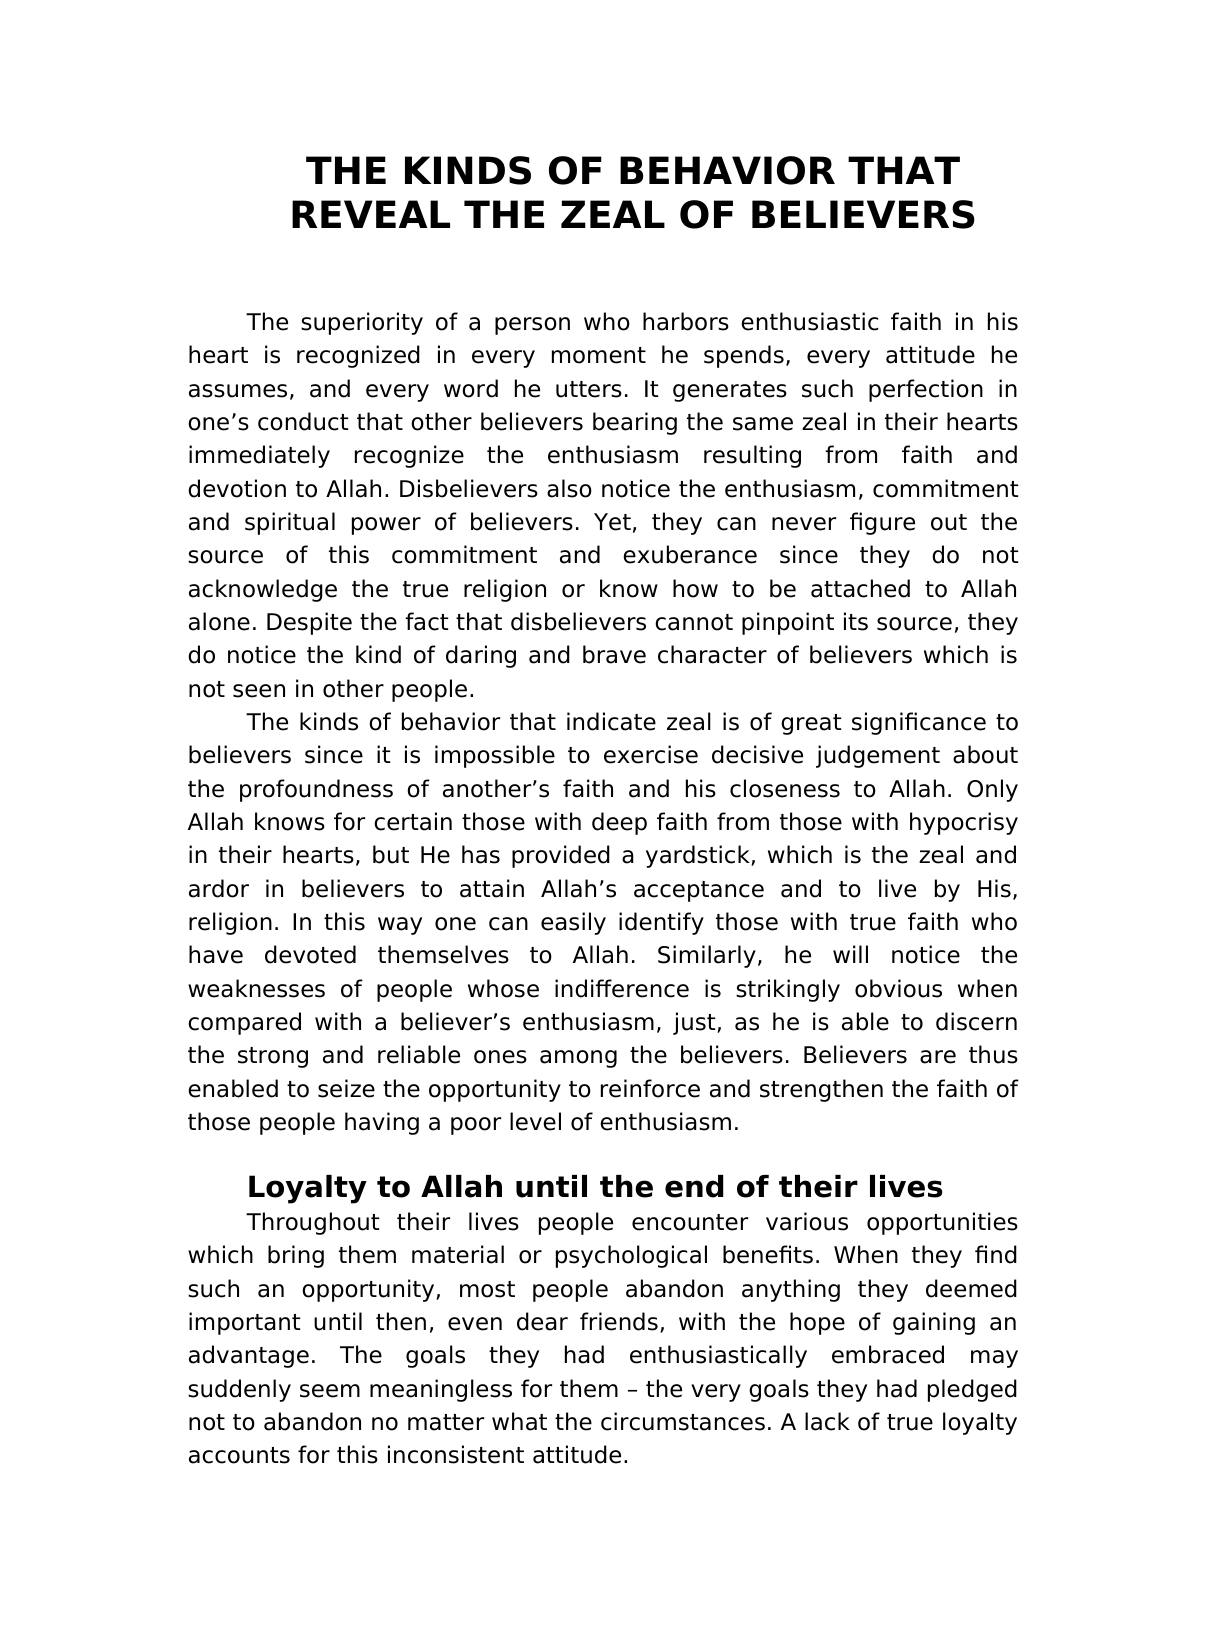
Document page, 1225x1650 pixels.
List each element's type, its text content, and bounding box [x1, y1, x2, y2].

text The superiority of a person who harbors enthusiastic faith in his heart is recognized in every moment he spends, every attitude he assumes, and every word he utters. It generates such perfection in one’s conduct that other believers bearing the same zeal in their hearts immediately recognize the enthusiasm resulting from faith and devotion to Allah. Disbelievers also notice the enthusiasm, commitment and spiritual power of believers. Yet, they can never figure out the source of this commitment and exuberance since they do not acknowledge the true religion or know how to be attached to Allah alone. Despite the fact that disbelievers cannot pinpoint its source, they do notice the kind of daring and brave character of believers which is not seen in other people. [187, 304, 1020, 704]
text Throughout their lives people encounter various opportunities which bring them material or psychological benefits. When they find such an opportunity, most people abandon anything they deemed important until then, even dear friends, with the hope of gaining an advantage. The goals they had enthusiastically embraced may suddenly seem meaningless for them – the very goals they had pledged not to abandon no matter what the circumstances. A lack of true loyalty accounts for this inconsistent attitude. [187, 1204, 1020, 1471]
text THE KINDS OF BEHAVIOR THAT [187, 150, 1020, 194]
text REVEAL THE ZEAL OF BELIEVERS [187, 194, 1020, 237]
text Loyalty to Allah until the end of their lives [187, 1171, 1020, 1204]
text The kinds of behavior that indicate zeal is of great significance to believers since it is impossible to exercise decisive judgement about the profoundness of another’s faith and his closeness to Allah. Only Allah knows for certain those with deep faith from those with hypocrisy in their hearts, but He has provided a yardstick, which is the zeal and ardor in believers to attain Allah’s acceptance and to live by His, religion. In this way one can easily identify those with true faith who have devoted themselves to Allah. Similarly, he will notice the weaknesses of people whose indifference is strikingly obvious when compared with a believer’s enthusiasm, just, as he is able to discern the strong and reliable ones among the believers. Believers are thus enabled to seize the opportunity to reinforce and strengthen the faith of those people having a poor level of enthusiasm. [187, 704, 1020, 1137]
